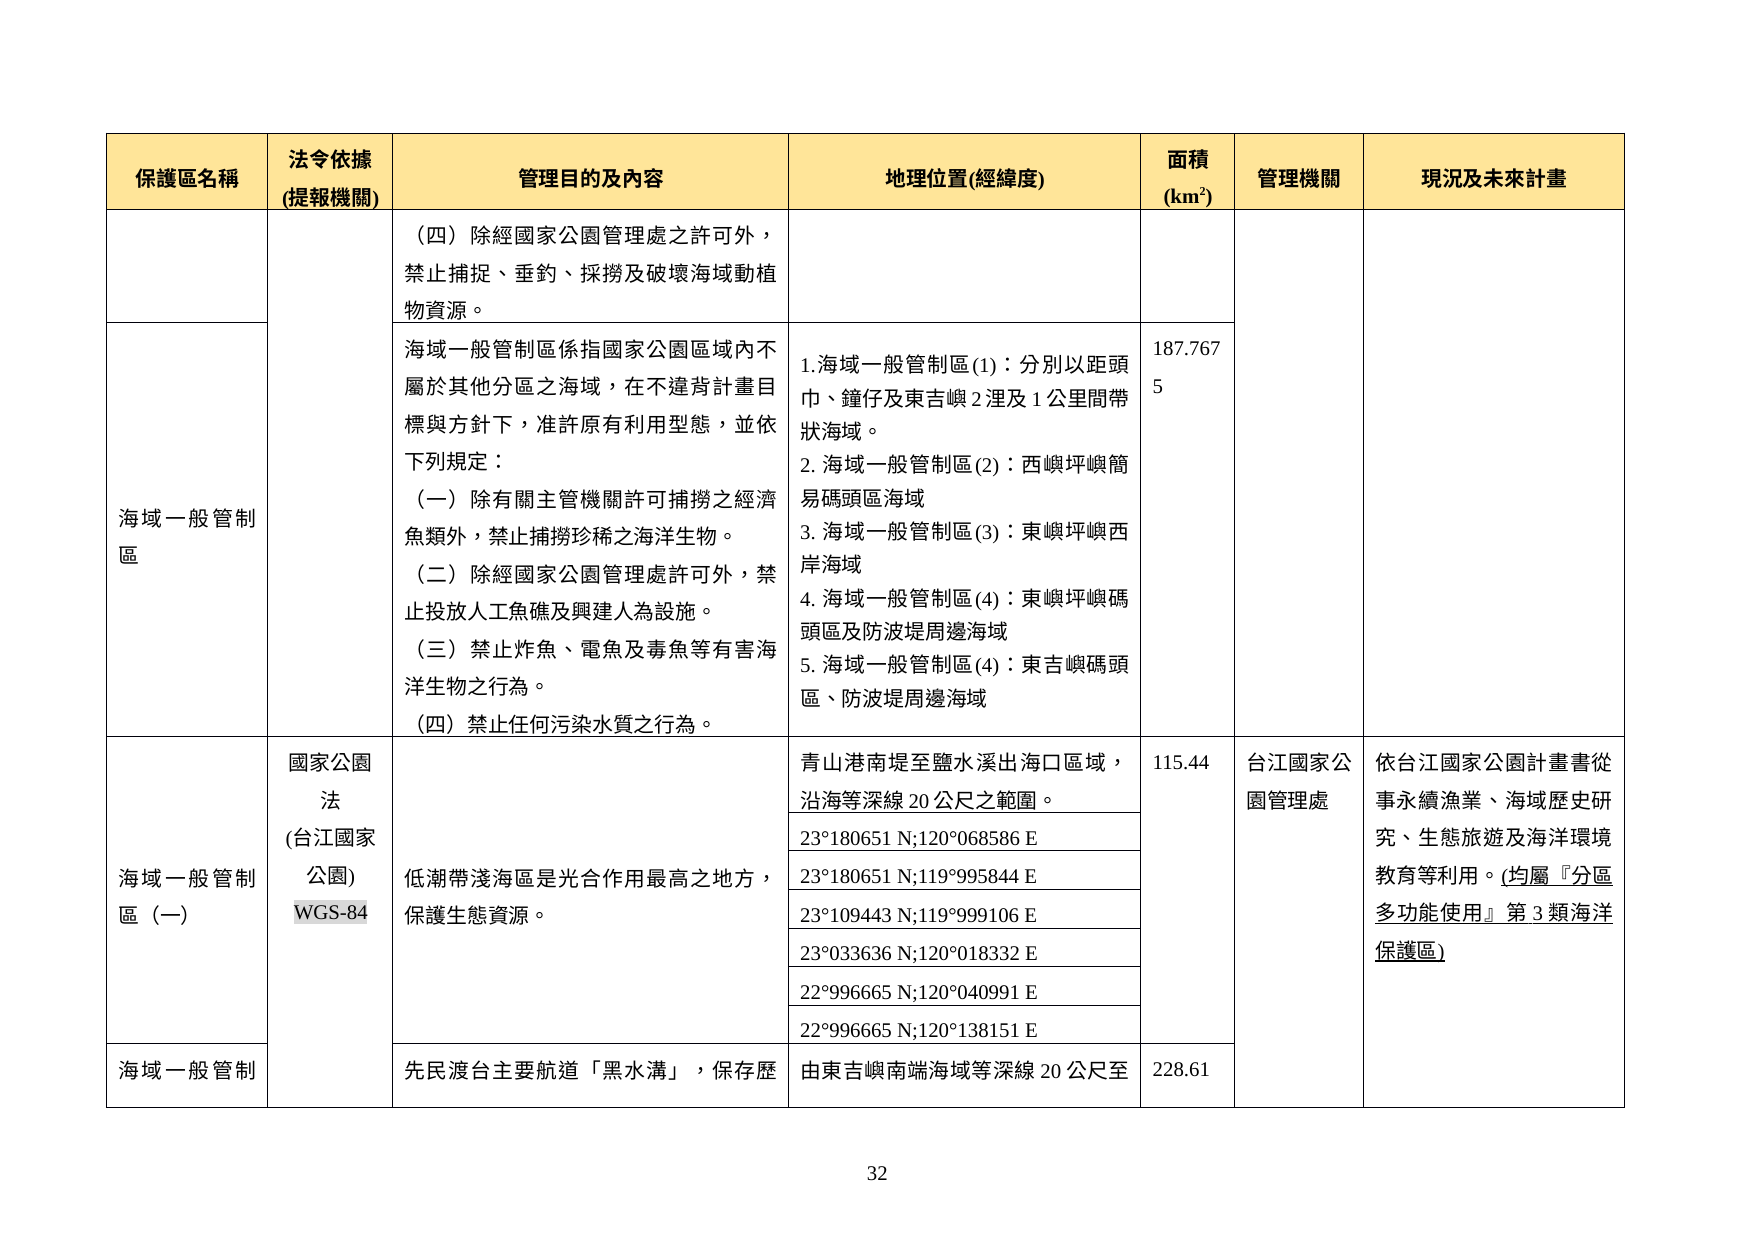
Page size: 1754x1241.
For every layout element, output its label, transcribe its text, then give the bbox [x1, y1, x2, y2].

table_cell 187.7675 [1141, 323, 1234, 736]
table_header 保護區名稱 [107, 134, 267, 209]
table_header 現況及未來計畫 [1364, 134, 1624, 209]
table_cell 海域一般管制 [107, 1044, 267, 1107]
table_cell 台江國家公園管理處 [1235, 737, 1363, 1107]
table_cell 海域一般管制區係指國家公園區域內不屬於其他分區之海域，在不違背計畫目標與方針下，准許原有利用型態，並依下列規定： （一）除有關主管機關許可捕撈之經濟魚類外，禁止捕撈珍稀之海洋生物。 （二）除經國家公園管理處許可外，禁止投放人工魚礁及興建人為設施。 （三）禁止炸魚、電魚及毒魚等有害海洋生物之行為。 （四）禁止任何污染水質之行為。 [393, 323, 788, 736]
table_cell 青山港南堤至鹽水溪出海口區域，沿海等深線20公尺之範圍。 [789, 737, 1140, 812]
table_cell [1235, 210, 1363, 736]
table_cell （四）除經國家公園管理處之許可外，禁止捕捉、垂釣、採撈及破壞海域動植物資源。 [393, 210, 788, 322]
table_header 法令依據 (提報機關) [268, 134, 392, 209]
table_cell 22°996665 N;120°040991 E [789, 967, 1140, 1004]
table_cell [107, 210, 267, 322]
table_cell [268, 210, 392, 736]
table_cell 依台江國家公園計畫書從事永續漁業、海域歷史研究、生態旅遊及海洋環境教育等利用。(均屬『分區多功能使用』第3類海洋保護區) [1364, 737, 1624, 1107]
table_cell 228.61 [1141, 1044, 1234, 1107]
table_cell 23°180651 N;119°995844 E [789, 851, 1140, 889]
table_cell 國家公園法 (台江國家公園) WGS-84 [268, 737, 392, 1107]
table_cell 海域一般管制區 [107, 323, 267, 736]
table_header 面積(km2) [1141, 134, 1234, 209]
table_cell 海域一般管制區（一） [107, 737, 267, 1043]
table_cell 115.44 [1141, 737, 1234, 1043]
table_cell [1141, 210, 1234, 322]
table_cell 1.海域一般管制區(1)：分別以距頭巾、鐘仔及東吉嶼2浬及1公里間帶狀海域。 2. 海域一般管制區(2)：西嶼坪嶼簡易碼頭區海域 3. 海域一般管制區(3)：東嶼坪嶼西岸海域 4. 海域一般管制區(4)：東嶼坪嶼碼頭區及防波堤周邊海域 5. 海域一般管制區(4)：東吉嶼碼頭區、防波堤周邊海域 [789, 323, 1140, 736]
table_cell 23°109443 N;119°999106 E [789, 890, 1140, 927]
table_header 地理位置(經緯度) [789, 134, 1140, 209]
table_header 管理目的及內容 [393, 134, 788, 209]
table_cell 23°033636 N;120°018332 E [789, 929, 1140, 966]
table_cell 先民渡台主要航道「黑水溝」，保存歷 [393, 1044, 788, 1107]
table_cell 22°996665 N;120°138151 E [789, 1006, 1140, 1043]
table_cell 低潮帶淺海區是光合作用最高之地方，保護生態資源。 [393, 737, 788, 1043]
table_cell [1364, 210, 1624, 736]
table_cell [789, 210, 1140, 322]
table_header 管理機關 [1235, 134, 1363, 209]
table_cell 23°180651 N;120°068586 E [789, 813, 1140, 850]
table_cell 由東吉嶼南端海域等深線20公尺至 [789, 1044, 1140, 1107]
